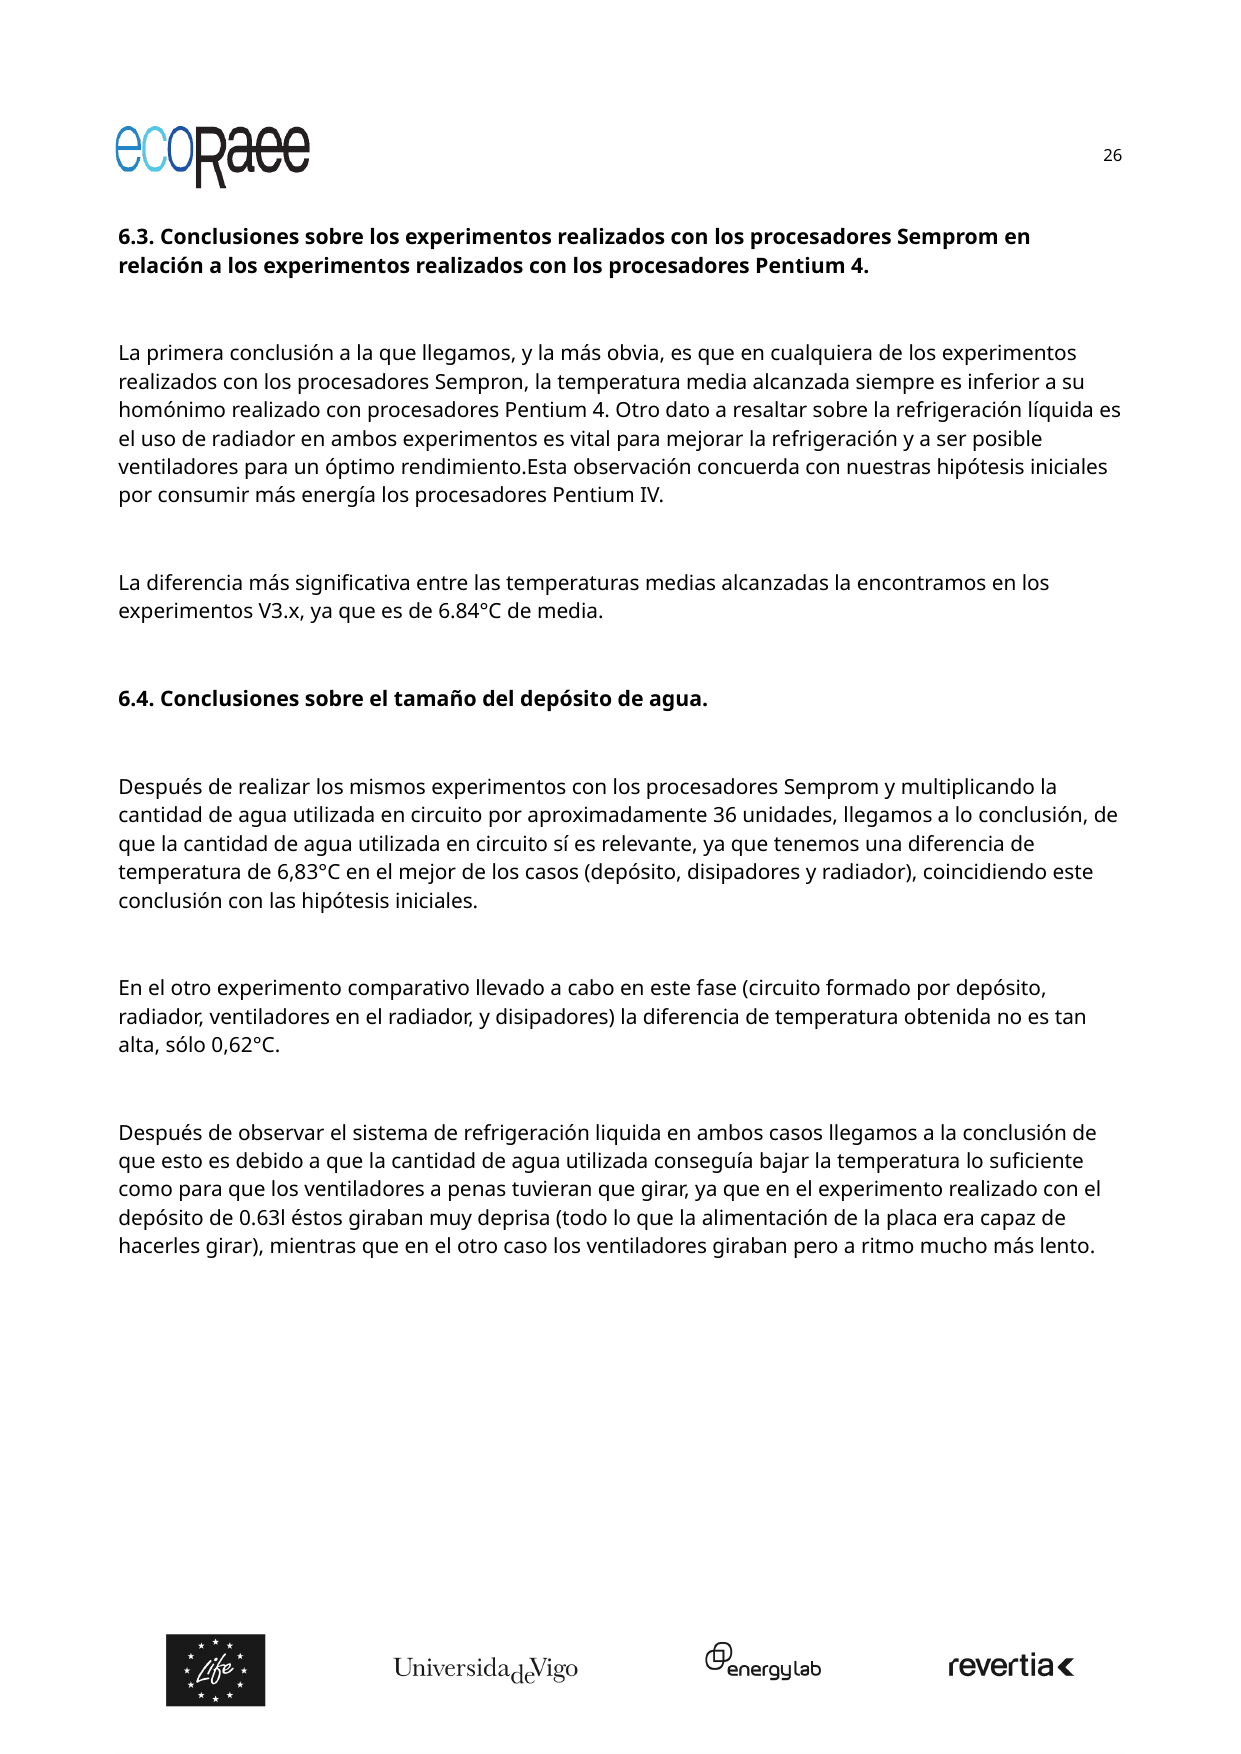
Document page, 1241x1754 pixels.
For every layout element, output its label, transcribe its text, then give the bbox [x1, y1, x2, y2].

picture [114, 124, 311, 190]
text Después de observar el sistema de refrigeración liquida en ambos casos llegamos a la conclusión de que esto es debido a que la cantidad de agua utilizada conseguía bajar la temperatura lo suficiente como para que los ventiladores a penas tuvieran que girar, ya que en el experimento realizado con el depósito de 0.63l éstos giraban muy deprisa (todo lo que la alimentación de la placa era capaz de hacerles girar), mientras que en el otro caso los ventiladores giraban pero a ritmo mucho más lento. [118, 1118, 1122, 1260]
picture [118, 1514, 1123, 1754]
text Después de realizar los mismos experimentos con los procesadores Semprom y multiplicando la cantidad de agua utilizada en circuito por aproximadamente 36 unidades, llegamos a lo conclusión, de que la cantidad de agua utilizada en circuito sí es relevante, ya que tenemos una diferencia de temperatura de 6,83°C en el mejor de los casos (depósito, disipadores y radiador), coincidiendo este conclusión con las hipótesis iniciales. [118, 772, 1122, 914]
text La diferencia más significativa entre las temperaturas medias alcanzadas la encontramos en los experimentos V3.x, ya que es de 6.84°C de media. [118, 568, 1122, 625]
text En el otro experimento comparativo llevado a cabo en este fase (circuito formado por depósito, radiador, ventiladores en el radiador, y disipadores) la diferencia de temperatura obtenida no es tan alta, sólo 0,62°C. [118, 973, 1122, 1059]
text 6.4. Conclusiones sobre el tamaño del depósito de agua. [118, 684, 1122, 713]
text La primera conclusión a la que llegamos, y la más obvia, es que en cualquiera de los experimentos realizados con los procesadores Sempron, la temperatura media alcanzada siempre es inferior a su homónimo realizado con procesadores Pentium 4. Otro dato a resaltar sobre la refrigeración líquida es el uso de radiador en ambos experimentos es vital para mejorar la refrigeración y a ser posible ventiladores para un óptimo rendimiento.Esta observación concuerda con nuestras hipótesis iniciales por consumir más energía los procesadores Pentium IV. [118, 338, 1122, 509]
text 6.3. Conclusiones sobre los experimentos realizados con los procesadores Semprom en relación a los experimentos realizados con los procesadores Pentium 4. [118, 221, 1122, 279]
